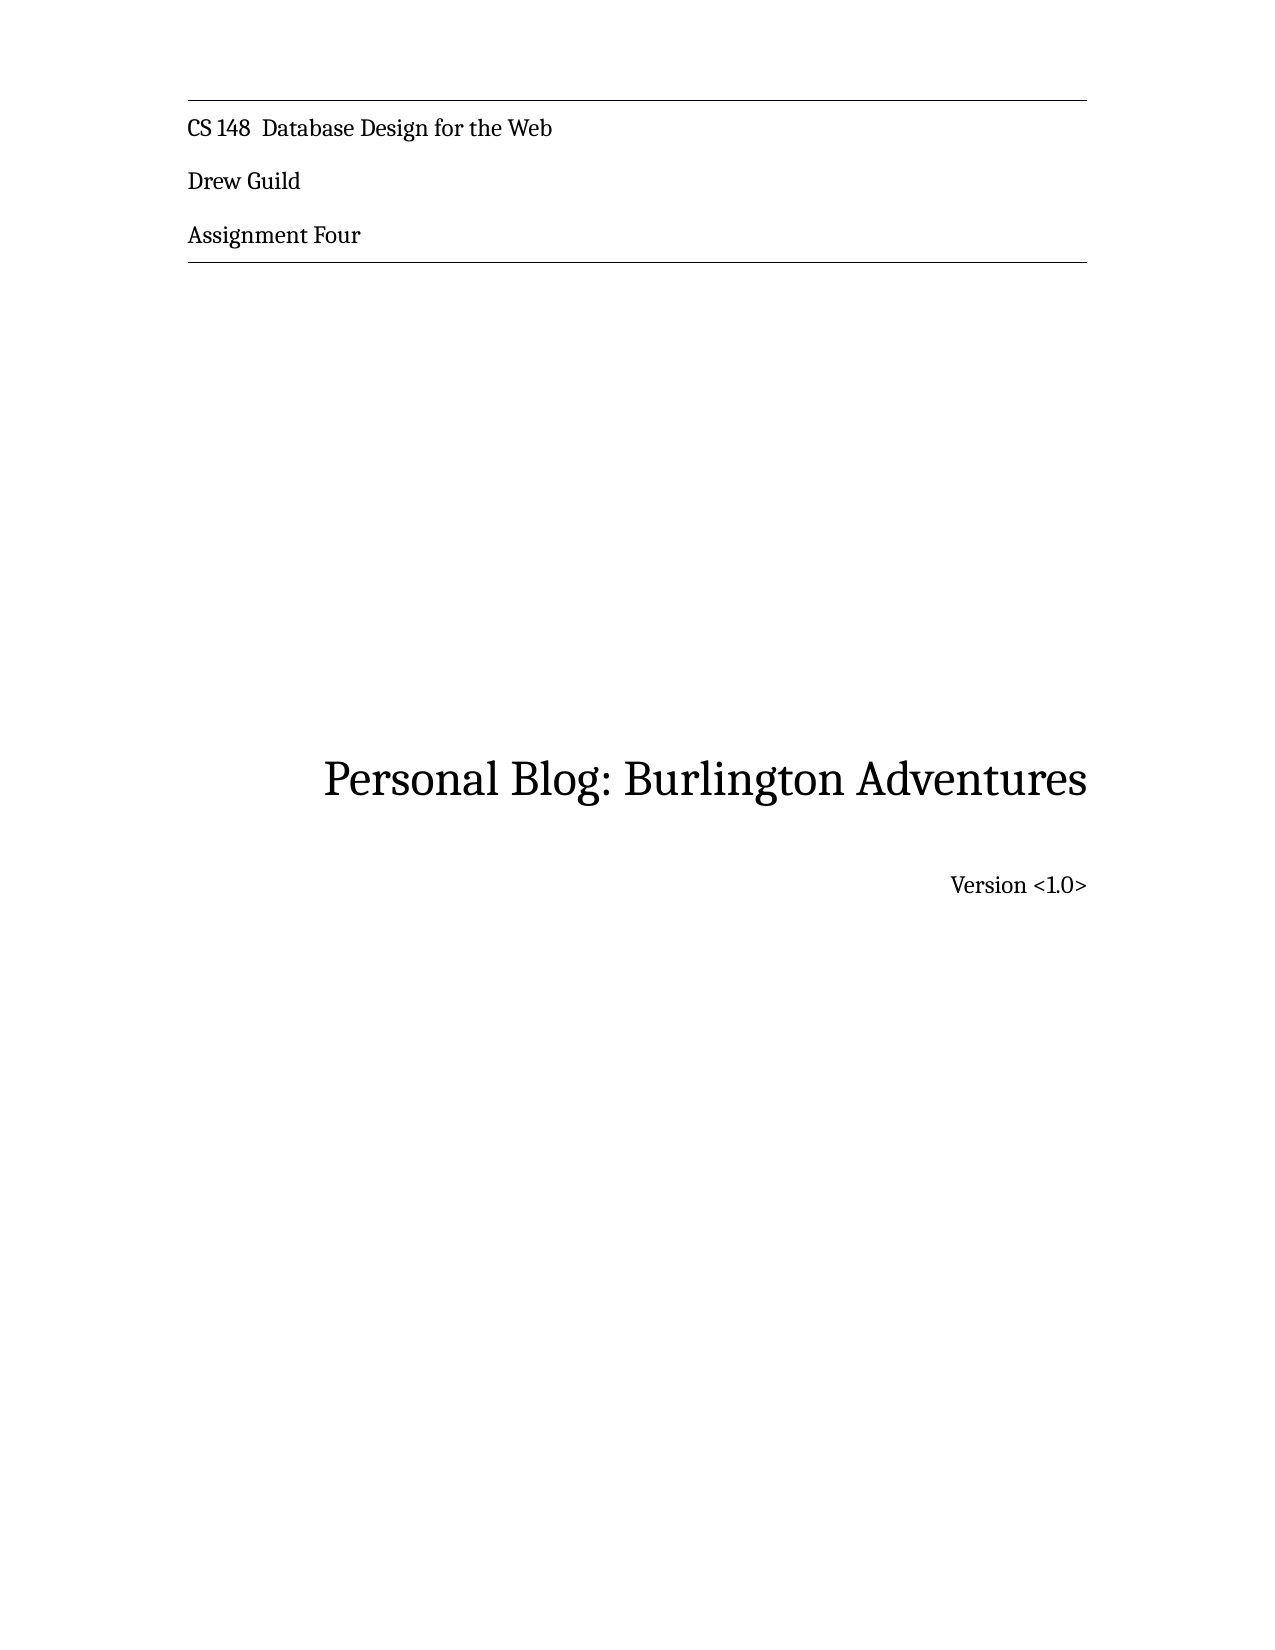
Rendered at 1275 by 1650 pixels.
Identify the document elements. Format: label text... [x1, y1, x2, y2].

text Drew Guild [187, 154, 1087, 196]
text Personal Blog: Burlington Adventures [187, 751, 1087, 808]
text Version <1.0> [187, 871, 1087, 899]
text Assignment Four [187, 207, 1087, 263]
text CS 148 Database Design for the Web [187, 101, 1087, 142]
